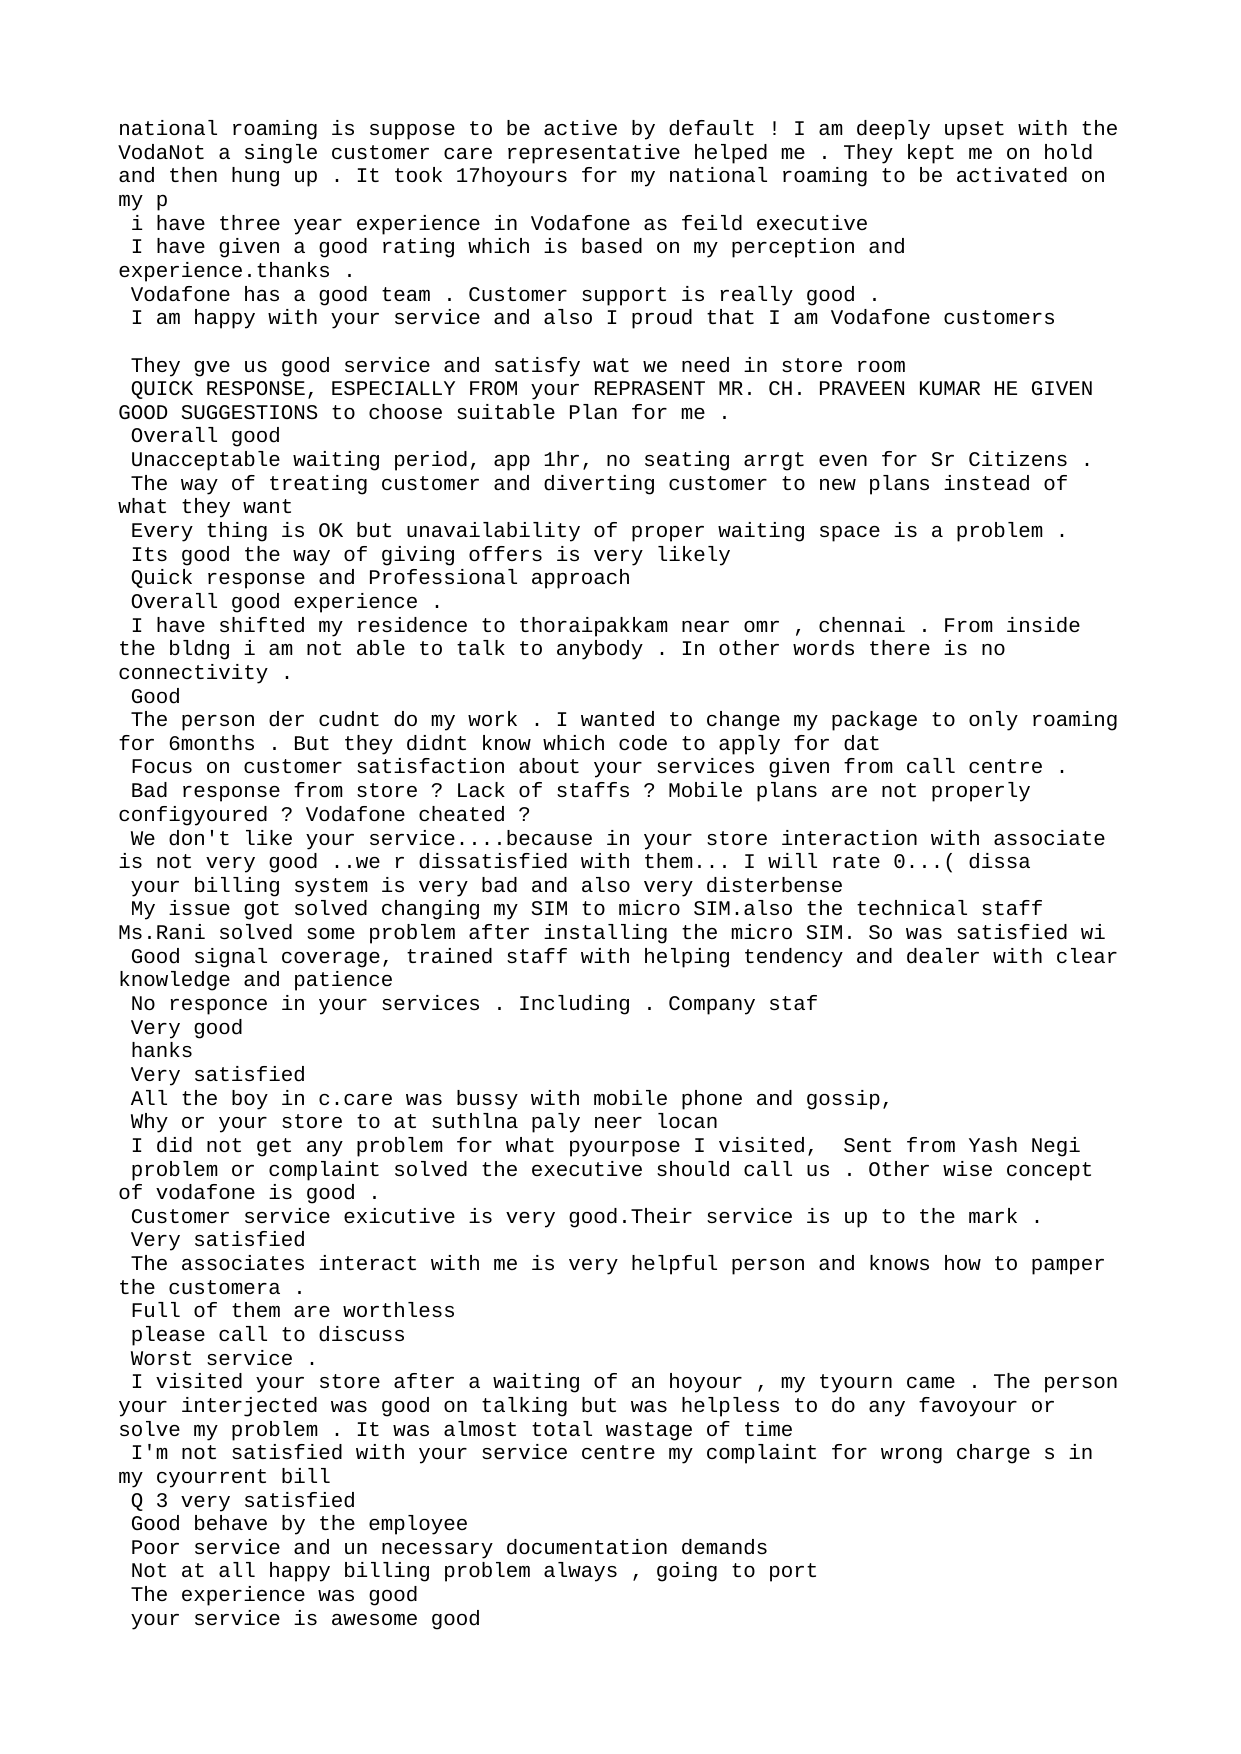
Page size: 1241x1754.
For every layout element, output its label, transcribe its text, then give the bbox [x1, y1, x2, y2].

text national roaming is suppose to be active by default ! I am deeply upset with the VodaNot a single customer care representative helped me . They kept me on hold and then hung up . It took 17hoyours for my national roaming to be activated on my p [118, 118, 1122, 213]
text Good signal coverage, trained staff with helping tendency and dealer with clear knowledge and patience [118, 946, 1122, 993]
text I am happy with your service and also I proud that I am Vodafone customers [118, 307, 1122, 331]
text QUICK RESPONSE, ESPECIALLY FROM your REPRASENT MR. CH. PRAVEEN KUMAR HE GIVEN GOOD SUGGESTIONS to choose suitable Plan for me . [118, 378, 1122, 426]
text your service is awesome good [118, 1608, 1122, 1631]
text My issue got solved changing my SIM to micro SIM.also the technical staff Ms.Rani solved some problem after installing the micro SIM. So was satisfied wi [118, 898, 1122, 946]
text Poor service and un necessary documentation demands [118, 1537, 1122, 1561]
text hanks [118, 1040, 1122, 1064]
text Very satisfied [118, 1229, 1122, 1253]
text Why or your store to at suthlna paly neer locan [118, 1111, 1122, 1135]
text Q 3 very satisfied [118, 1489, 1122, 1513]
text Vodafone has a good team . Customer support is really good . [118, 284, 1122, 307]
text I'm not satisfied with your service centre my complaint for wrong charge s in my cyourrent bill [118, 1442, 1122, 1489]
text Very satisfied [118, 1064, 1122, 1088]
text problem or complaint solved the executive should call us . Other wise concept of vodafone is good . [118, 1158, 1122, 1206]
text Focus on customer satisfaction about your services given from call centre . [118, 757, 1122, 780]
text Good [118, 686, 1122, 709]
text No responce in your services . Including . Company staf [118, 993, 1122, 1017]
text The experience was good [118, 1584, 1122, 1608]
text i have three year experience in Vodafone as feild executive [118, 213, 1122, 236]
text They gve us good service and satisfy wat we need in store room [118, 354, 1122, 378]
text All the boy in c.care was bussy with mobile phone and gossip, [118, 1088, 1122, 1111]
text The person der cudnt do my work . I wanted to change my package to only roaming for 6months . But they didnt know which code to apply for dat [118, 709, 1122, 757]
text Worst service . [118, 1348, 1122, 1371]
text Every thing is OK but unavailability of proper waiting space is a problem . [118, 520, 1122, 544]
text your billing system is very bad and also very disterbense [118, 875, 1122, 898]
text Very good [118, 1017, 1122, 1040]
text Good behave by the employee [118, 1513, 1122, 1537]
text Overall good [118, 426, 1122, 449]
text I did not get any problem for what pyourpose I visited, Sent from Yash Negi [118, 1135, 1122, 1158]
text Not at all happy billing problem always , going to port [118, 1561, 1122, 1584]
text Overall good experience . [118, 591, 1122, 615]
text Unacceptable waiting period, app 1hr, no seating arrgt even for Sr Citizens . [118, 449, 1122, 473]
text I have shifted my residence to thoraipakkam near omr , chennai . From inside the bldng i am not able to talk to anybody . In other words there is no connectivity . [118, 615, 1122, 686]
text Full of them are worthless [118, 1300, 1122, 1324]
text I have given a good rating which is based on my perception and experience.thanks . [118, 236, 1122, 284]
text Customer service exicutive is very good.Their service is up to the mark . [118, 1206, 1122, 1229]
text Its good the way of giving offers is very likely [118, 544, 1122, 567]
text Bad response from store ? Lack of staffs ? Mobile plans are not properly configyoured ? Vodafone cheated ? [118, 780, 1122, 827]
text Quick response and Professional approach [118, 567, 1122, 591]
text The associates interact with me is very helpful person and knows how to pamper the customera . [118, 1253, 1122, 1300]
text The way of treating customer and diverting customer to new plans instead of what they want [118, 473, 1122, 520]
text please call to discuss [118, 1324, 1122, 1348]
text We don't like your service....because in your store interaction with associate is not very good ..we r dissatisfied with them... I will rate 0...( dissa [118, 827, 1122, 875]
text I visited your store after a waiting of an hoyour , my tyourn came . The person your interjected was good on talking but was helpless to do any favoyour or solve my problem . It was almost total wastage of time [118, 1371, 1122, 1442]
